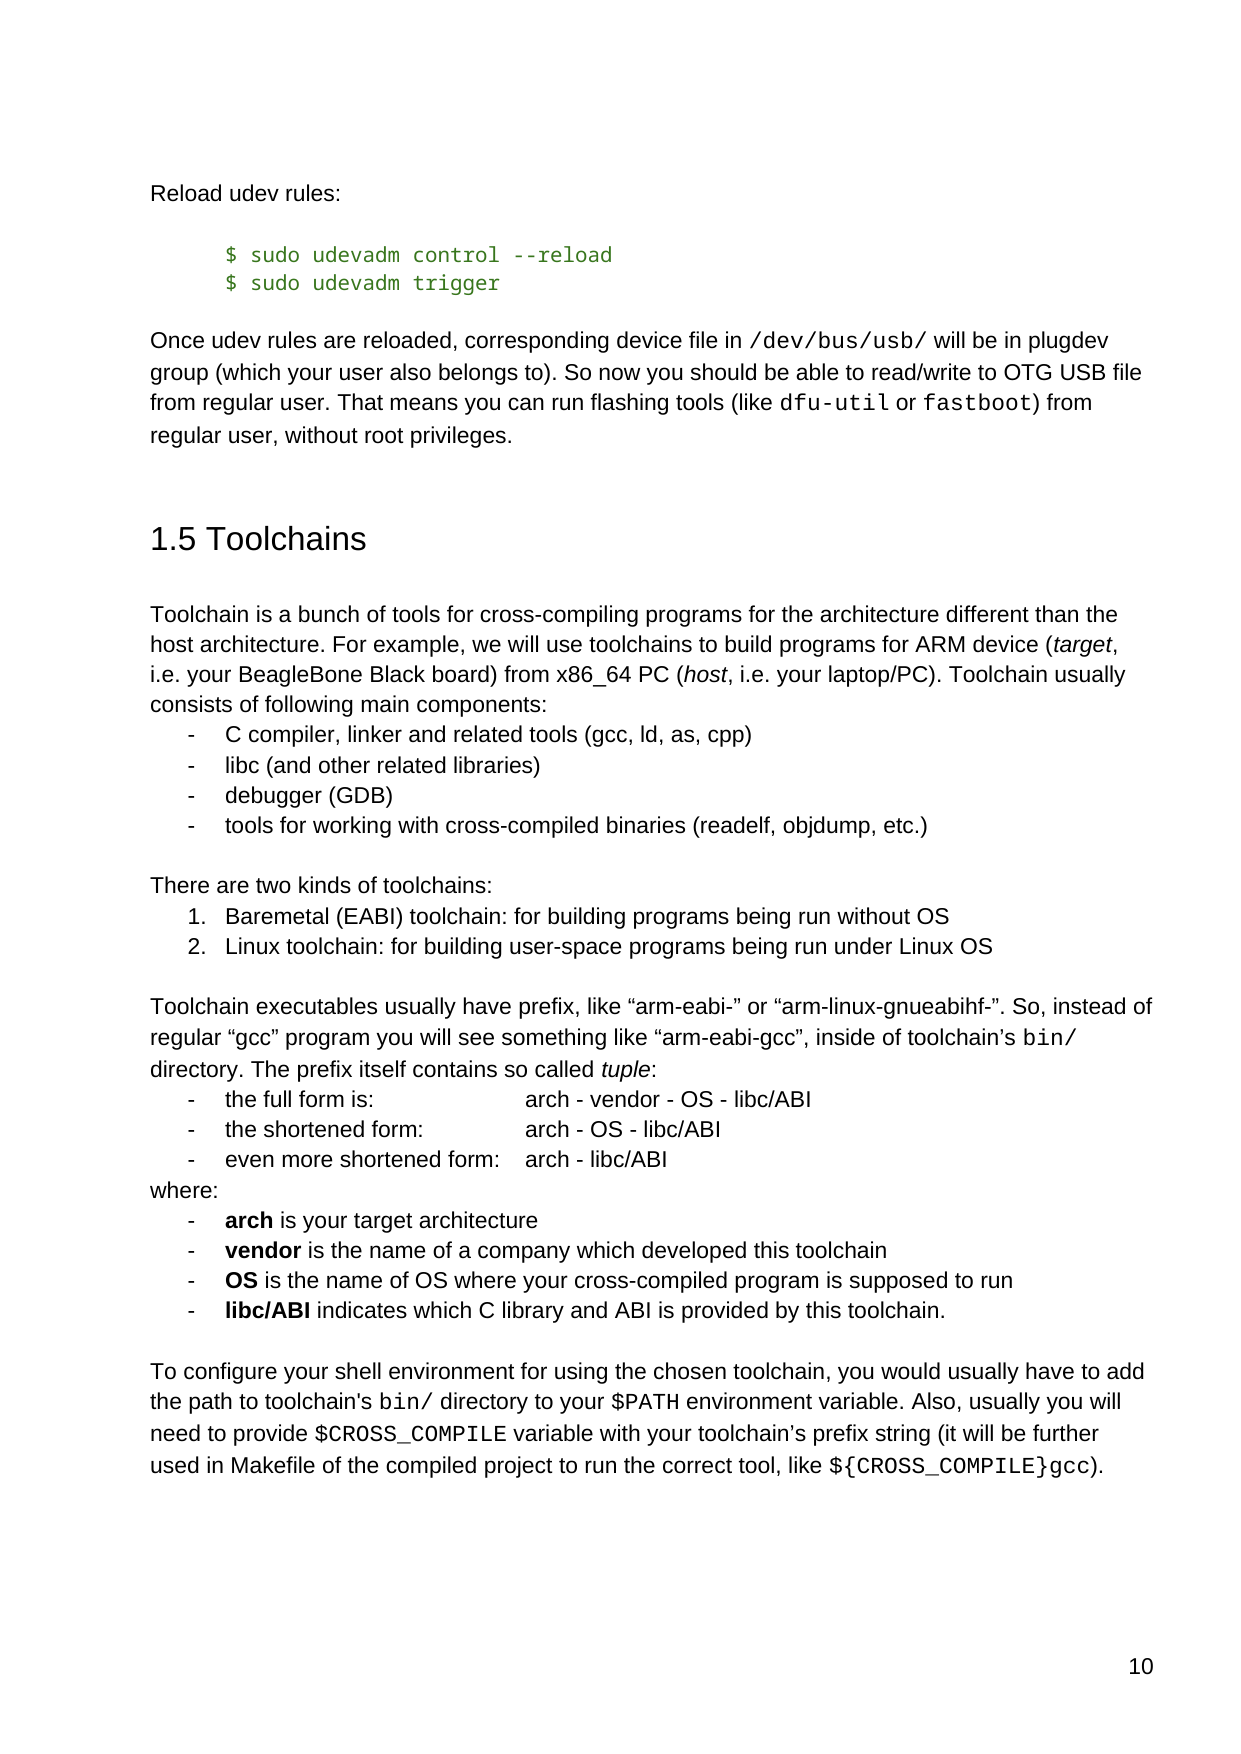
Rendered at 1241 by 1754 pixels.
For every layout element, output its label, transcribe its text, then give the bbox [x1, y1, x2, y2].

list debugger (GDB) [187, 782, 1153, 808]
subtitle $ sudo udevadm control --reload [150, 240, 225, 268]
list libc/ABI indicates which C library and ABI is provided by this toolchain. [187, 1297, 1153, 1324]
text To configure your shell environment for using the chosen toolchain, you would usually have to add the path to toolchain's bin/ directory to your $PATH environment variable. Also, usually you will need to provide $CROSS_COMPILE variable with your toolchain’s prefix string (it will be further used in Makefile of the compiled project to run the correct tool, like ${CROSS_COMPILE}gcc). [150, 1358, 1153, 1481]
list OS is the name of OS where your cross-compiled program is supposed to run [187, 1267, 1153, 1293]
list Baremetal (EABI) toolchain: for building programs being run without OS [187, 903, 1153, 929]
list vendor is the name of a company which developed this toolchain [187, 1237, 1153, 1263]
text Once udev rules are reloaded, corresponding device file in /dev/bus/usb/ will be in plugdev group (which your user also belongs to). So now you should be able to read/write to OTG USB file from regular user. That means you can run flashing tools (like dfu-util or fastboot) from regular user, without root privileges. [150, 327, 1153, 448]
text Toolchain executables usually have prefix, like “arm-eabi-” or “arm-linux-gnueabihf-”. So, instead of regular “gcc” program you will see something like “arm-eabi-gcc”, inside of toolchain’s bin/ directory. The prefix itself contains so called tuple: [150, 993, 1153, 1082]
list Linux toolchain: for building user-space programs being run under Linux OS [187, 933, 1153, 959]
list the shortened form: arch - OS - libc/ABI [187, 1116, 1153, 1142]
text Reload udev rules: [150, 179, 1153, 206]
list libc (and other related libraries) [187, 752, 1153, 778]
text Toolchain is a bunch of tools for cross-compiling programs for the architecture different than the host architecture. For example, we will use toolchains to build programs for ARM device (target, i.e. your BeagleBone Black board) from x86_64 PC (host, i.e. your laptop/PC). Toolchain usually consists of following main components: [150, 601, 1153, 718]
subtitle $ sudo udevadm trigger [500, 268, 1153, 297]
list C compiler, linker and related tools (gcc, ld, as, cpp) [187, 721, 1153, 748]
list tools for working with cross-compiled binaries (readelf, objdump, etc.) [187, 812, 1153, 838]
list even more shortened form: arch - libc/ABI [187, 1146, 1153, 1173]
text where: [150, 1177, 1153, 1203]
subtitle $ sudo udevadm trigger [150, 268, 225, 297]
subtitle 1.5 Toolchains [150, 519, 1153, 558]
subtitle $ sudo udevadm control --reload [612, 240, 1153, 268]
list arch is your target architecture [187, 1207, 1153, 1233]
list the full form is: arch - vendor - OS - libc/ABI [187, 1086, 1153, 1112]
text There are two kinds of toolchains: [150, 872, 1153, 899]
